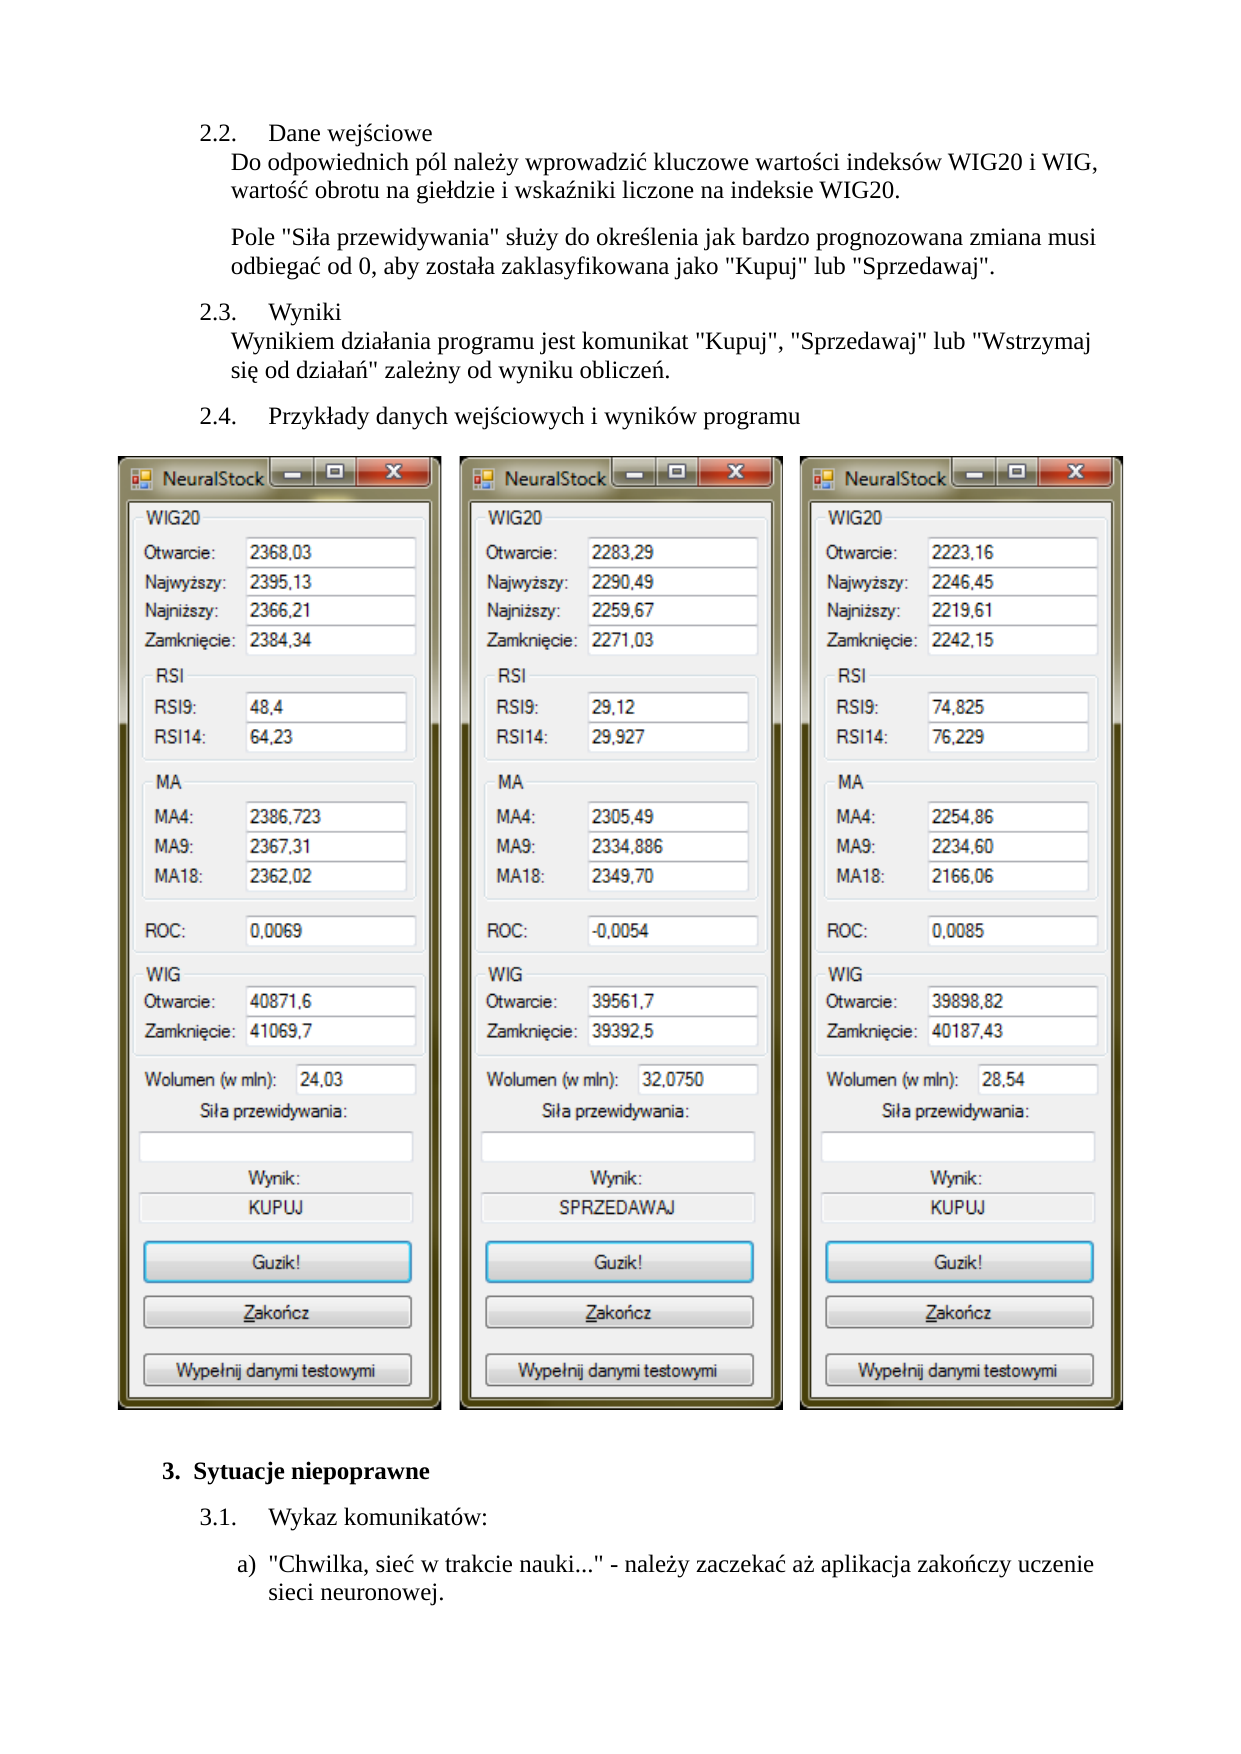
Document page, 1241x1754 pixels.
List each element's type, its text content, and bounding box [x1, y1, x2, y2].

picture [117, 456, 442, 1410]
list Sytuacje niepoprawne [156, 1456, 1122, 1484]
picture [459, 456, 783, 1410]
list Wyniki Wynikiem działania programu jest komunikat "Kupuj", "Sprzedawaj" lub "Wstrzymaj się od działań" zależny od wyniku obliczeń. [193, 297, 1122, 383]
list Wykaz komunikatów: [193, 1502, 1122, 1531]
list Dane wejściowe Do odpowiednich pól należy wprowadzić kluczowe wartości indeksów WIG20 i WIG, wartość obrotu na giełdzie i wskaźniki liczone na indeksie WIG20. [193, 118, 1122, 204]
picture [799, 456, 1124, 1410]
list Przykłady danych wejściowych i wyników programu [193, 401, 1122, 1438]
list "Chwilka, sieć w trakcie nauki..." - należy zaczekać aż aplikacja zakończy uczenie sieci neuronowej. [231, 1549, 1122, 1606]
list Pole "Siła przewidywania" służy do określenia jak bardzo prognozowana zmiana musi odbiegać od 0, aby została zaklasyfikowana jako "Kupuj" lub "Sprzedawaj". [193, 222, 1122, 279]
